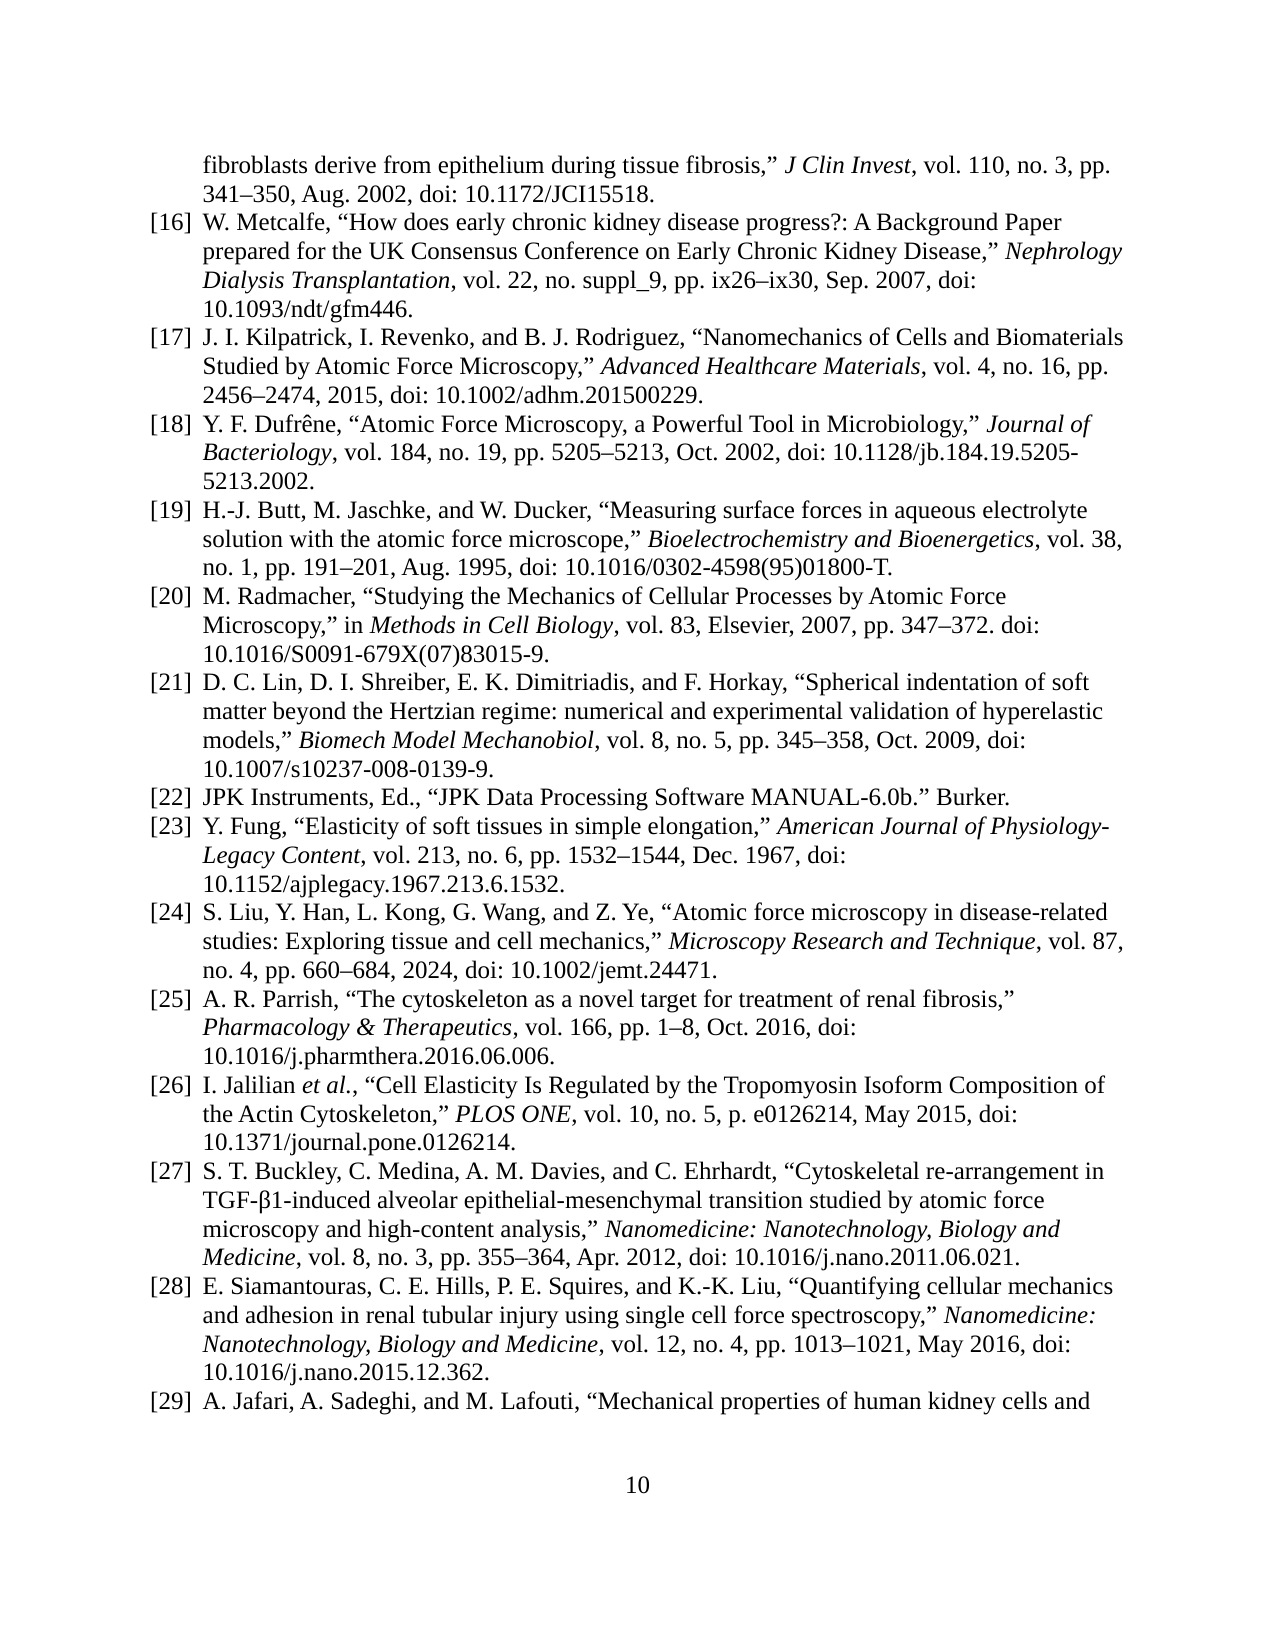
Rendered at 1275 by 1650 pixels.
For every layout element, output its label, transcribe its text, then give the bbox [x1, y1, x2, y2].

text [25] A. R. Parrish, “The cytoskeleton as a novel target for treatment of renal fibrosis,” Pharmacology & Therapeutics, vol. 166, pp. 1–8, Oct. 2016, doi: 10.1016/j.pharmthera.2016.06.006. [150, 984, 1125, 1070]
text [29] A. Jafari, A. Sadeghi, and M. Lafouti, “Mechanical properties of human kidney cells and [150, 1386, 1125, 1415]
text [26] I. Jalilian et al., “Cell Elasticity Is Regulated by the Tropomyosin Isoform Composition of the Actin Cytoskeleton,” PLOS ONE, vol. 10, no. 5, p. e0126214, May 2015, doi: 10.1371/journal.pone.0126214. [150, 1070, 1125, 1156]
text [17] J. I. Kilpatrick, I. Revenko, and B. J. Rodriguez, “Nanomechanics of Cells and Biomaterials Studied by Atomic Force Microscopy,” Advanced Healthcare Materials, vol. 4, no. 16, pp. 2456–2474, 2015, doi: 10.1002/adhm.201500229. [150, 322, 1125, 409]
text fibroblasts derive from epithelium during tissue fibrosis,” J Clin Invest, vol. 110, no. 3, pp. 341–350, Aug. 2002, doi: 10.1172/JCI15518. [150, 150, 1125, 207]
text [27] S. T. Buckley, C. Medina, A. M. Davies, and C. Ehrhardt, “Cytoskeletal re-arrangement in TGF-β1-induced alveolar epithelial-mesenchymal transition studied by atomic force microscopy and high-content analysis,” Nanomedicine: Nanotechnology, Biology and Medicine, vol. 8, no. 3, pp. 355–364, Apr. 2012, doi: 10.1016/j.nano.2011.06.021. [150, 1156, 1125, 1271]
text [16] W. Metcalfe, “How does early chronic kidney disease progress?: A Background Paper prepared for the UK Consensus Conference on Early Chronic Kidney Disease,” Nephrology Dialysis Transplantation, vol. 22, no. suppl_9, pp. ix26–ix30, Sep. 2007, doi: 10.1093/ndt/gfm446. [150, 207, 1125, 322]
text [28] E. Siamantouras, C. E. Hills, P. E. Squires, and K.-K. Liu, “Quantifying cellular mechanics and adhesion in renal tubular injury using single cell force spectroscopy,” Nanomedicine: Nanotechnology, Biology and Medicine, vol. 12, no. 4, pp. 1013–1021, May 2016, doi: 10.1016/j.nano.2015.12.362. [150, 1271, 1125, 1386]
text [18] Y. F. Dufrêne, “Atomic Force Microscopy, a Powerful Tool in Microbiology,” Journal of Bacteriology, vol. 184, no. 19, pp. 5205–5213, Oct. 2002, doi: 10.1128/jb.184.19.5205-5213.2002. [150, 409, 1125, 495]
text [24] S. Liu, Y. Han, L. Kong, G. Wang, and Z. Ye, “Atomic force microscopy in disease-related studies: Exploring tissue and cell mechanics,” Microscopy Research and Technique, vol. 87, no. 4, pp. 660–684, 2024, doi: 10.1002/jemt.24471. [150, 897, 1125, 984]
text [23] Y. Fung, “Elasticity of soft tissues in simple elongation,” American Journal of Physiology-Legacy Content, vol. 213, no. 6, pp. 1532–1544, Dec. 1967, doi: 10.1152/ajplegacy.1967.213.6.1532. [150, 811, 1125, 897]
text [22] JPK Instruments, Ed., “JPK Data Processing Software MANUAL-6.0b.” Burker. [150, 782, 1125, 811]
text [19] H.-J. Butt, M. Jaschke, and W. Ducker, “Measuring surface forces in aqueous electrolyte solution with the atomic force microscope,” Bioelectrochemistry and Bioenergetics, vol. 38, no. 1, pp. 191–201, Aug. 1995, doi: 10.1016/0302-4598(95)01800-T. [150, 495, 1125, 581]
text [21] D. C. Lin, D. I. Shreiber, E. K. Dimitriadis, and F. Horkay, “Spherical indentation of soft matter beyond the Hertzian regime: numerical and experimental validation of hyperelastic models,” Biomech Model Mechanobiol, vol. 8, no. 5, pp. 345–358, Oct. 2009, doi: 10.1007/s10237-008-0139-9. [150, 667, 1125, 782]
text [20] M. Radmacher, “Studying the Mechanics of Cellular Processes by Atomic Force Microscopy,” in Methods in Cell Biology, vol. 83, Elsevier, 2007, pp. 347–372. doi: 10.1016/S0091-679X(07)83015-9. [150, 581, 1125, 667]
